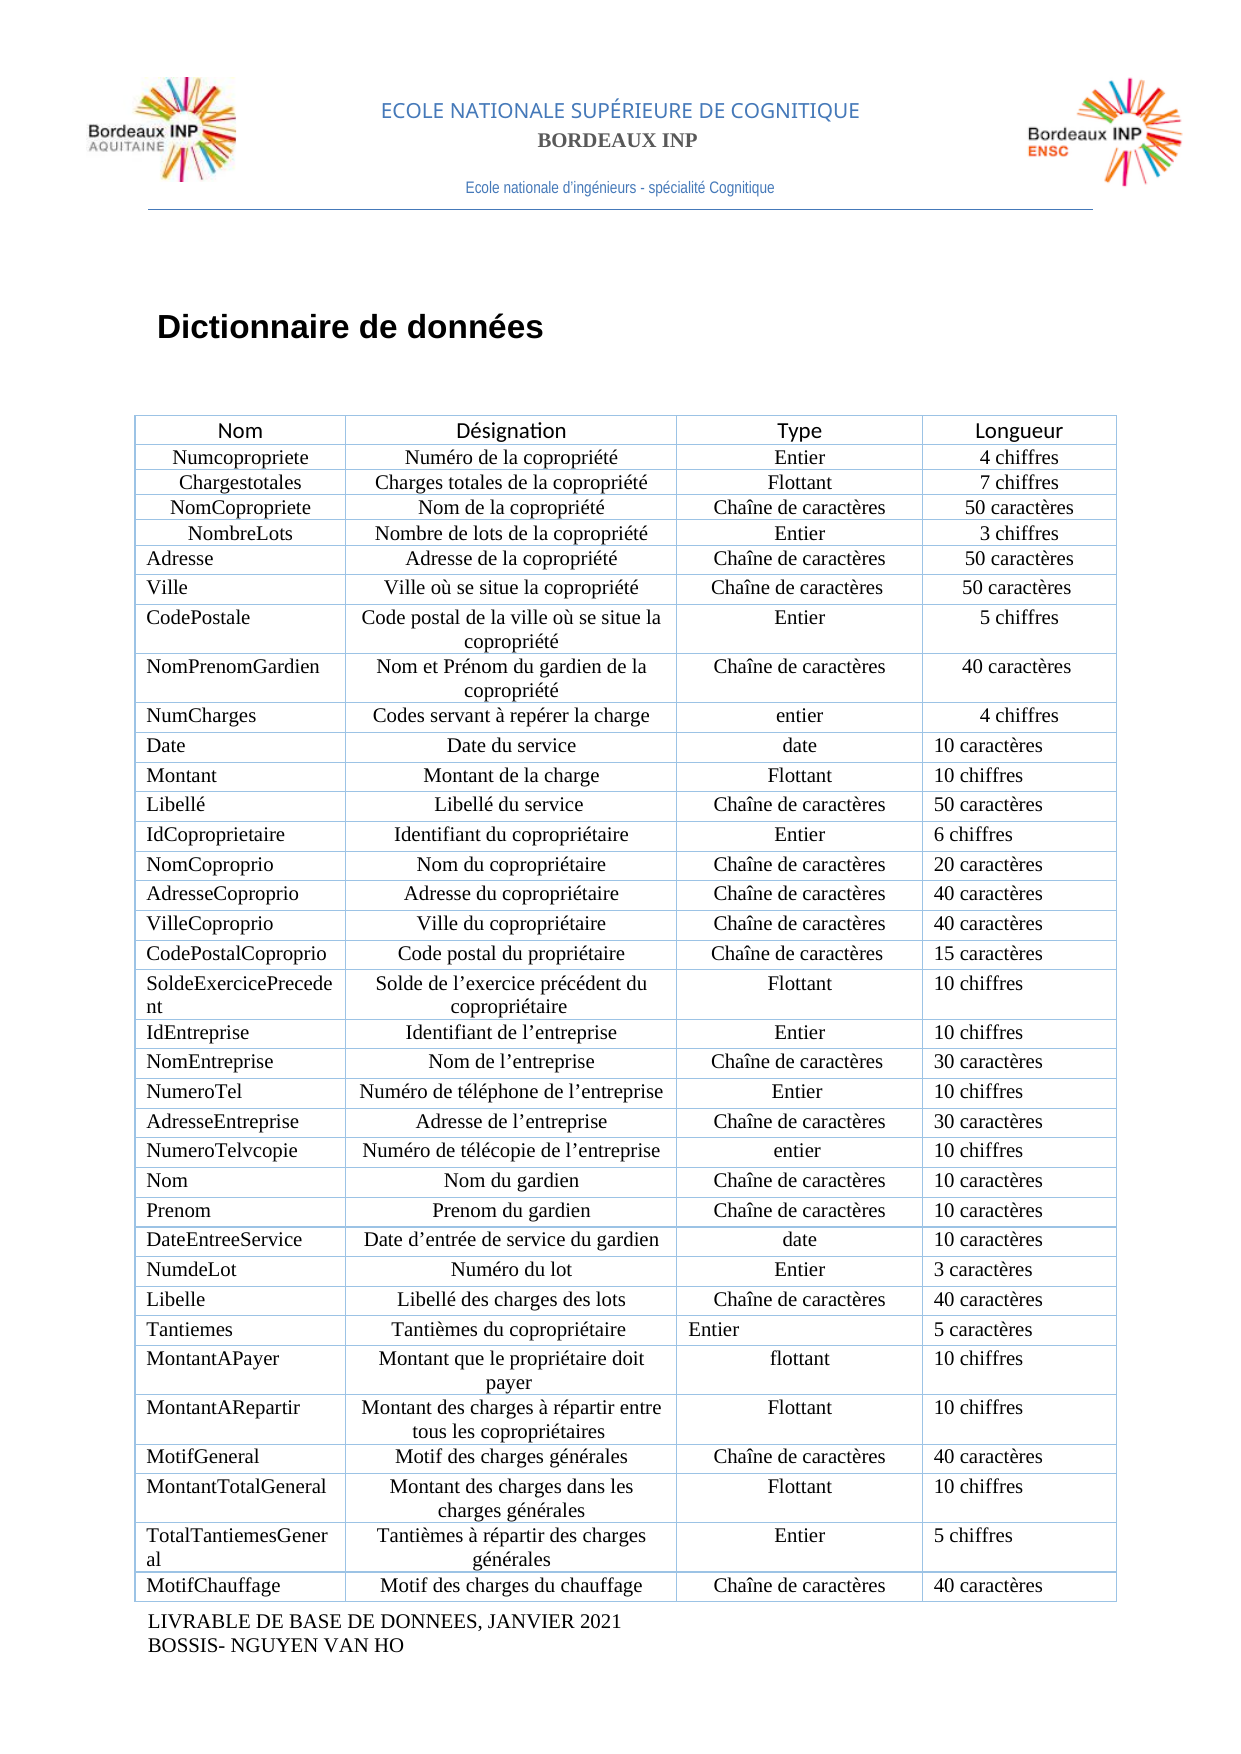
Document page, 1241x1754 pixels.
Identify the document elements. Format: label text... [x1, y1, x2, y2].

table_cell 10 chiffres [923, 1079, 1116, 1108]
table_cell Libellé du service [346, 792, 676, 821]
table_cell 30 caractères [923, 1049, 1116, 1078]
table_cell Nom [136, 1168, 345, 1197]
table_cell Montant de la charge [346, 763, 676, 791]
table_cell SoldeExercicePrecedent [136, 970, 345, 1018]
table_cell MontantAPayer [136, 1346, 345, 1394]
table_cell Entier [677, 1523, 922, 1571]
table_cell Chaîne de caractères [677, 546, 922, 574]
table_cell Chaîne de caractères [677, 495, 922, 519]
table_cell 50 caractères [923, 495, 1116, 519]
table_cell 3 chiffres [923, 520, 1116, 544]
table_cell 10 chiffres [923, 1346, 1116, 1394]
table_cell NomPrenomGardien [136, 654, 345, 702]
table_cell Adresse du copropriétaire [346, 881, 676, 910]
table_cell Prenom du gardien [346, 1198, 676, 1226]
table_cell Chaîne de caractères [677, 792, 922, 821]
table_cell Chaîne de caractères [677, 1445, 922, 1473]
table_cell 40 caractères [923, 1445, 1116, 1473]
table_cell Adresse de l’entreprise [346, 1109, 676, 1137]
table_cell Ville [136, 575, 345, 604]
table_cell Entier [677, 1316, 922, 1345]
table_cell Adresse [136, 546, 345, 574]
table_cell IdCoproprietaire [136, 822, 345, 851]
table_cell Flottant [677, 970, 922, 1018]
table_cell Chaîne de caractères [677, 654, 922, 702]
table_cell Adresse de la copropriété [346, 546, 676, 574]
table_cell Tantièmes du copropriétaire [346, 1316, 676, 1345]
table_cell 50 caractères [923, 792, 1116, 821]
table_cell Montant que le propriétaire doit payer [346, 1346, 676, 1394]
table_cell Nombre de lots de la copropriété [346, 520, 676, 544]
table_cell date [677, 1228, 922, 1256]
table_cell Charges totales de la copropriété [346, 470, 676, 494]
table_cell Chaîne de caractères [677, 911, 922, 940]
table_header Nom [136, 416, 345, 444]
table_cell CodePostalCoproprio [136, 941, 345, 969]
table_cell Flottant [677, 470, 922, 494]
table_cell Ville du copropriétaire [346, 911, 676, 940]
table_cell Ville où se situe la copropriété [346, 575, 676, 604]
table_cell 40 caractères [923, 911, 1116, 940]
table_cell date [677, 733, 922, 762]
table_cell TotalTantiemesGeneral [136, 1523, 345, 1571]
table_cell MontantARepartir [136, 1395, 345, 1443]
table_cell Libelle [136, 1287, 345, 1315]
table_cell AdresseCoproprio [136, 881, 345, 910]
table_cell Code postal du propriétaire [346, 941, 676, 969]
table_cell IdEntreprise [136, 1020, 345, 1048]
table_cell Identifiant de l’entreprise [346, 1020, 676, 1048]
table_cell 10 chiffres [923, 1474, 1116, 1522]
table_cell MontantTotalGeneral [136, 1474, 345, 1522]
table_cell Flottant [677, 1474, 922, 1522]
table_cell 3 caractères [923, 1257, 1116, 1286]
table_cell Entier [677, 1257, 922, 1286]
table_cell Numcopropriete [136, 445, 345, 469]
table_cell Numéro du lot [346, 1257, 676, 1286]
table_cell Chaîne de caractères [677, 1573, 922, 1601]
table_cell DateEntreeService [136, 1228, 345, 1256]
table_cell 10 chiffres [923, 1395, 1116, 1443]
table_cell 6 chiffres [923, 822, 1116, 851]
table_cell 5 caractères [923, 1316, 1116, 1345]
table_cell NomCopropriete [136, 495, 345, 519]
table_cell Numéro de téléphone de l’entreprise [346, 1079, 676, 1108]
table_cell Chaîne de caractères [677, 575, 922, 604]
table_cell Tantièmes à répartir des charges générales [346, 1523, 676, 1571]
table_cell Libellé [136, 792, 345, 821]
table_cell Chaîne de caractères [677, 1287, 922, 1315]
table_cell Solde de l’exercice précédent du copropriétaire [346, 970, 676, 1018]
table_cell Prenom [136, 1198, 345, 1226]
table_cell 50 caractères [923, 546, 1116, 574]
table_cell flottant [677, 1346, 922, 1394]
table_cell 5 chiffres [923, 605, 1116, 653]
table_cell NomCoproprio [136, 852, 345, 880]
table_cell Chaîne de caractères [677, 1109, 922, 1137]
table_cell MotifChauffage [136, 1573, 345, 1601]
table_cell Code postal de la ville où se situe la copropriété [346, 605, 676, 653]
table_cell Nom de l’entreprise [346, 1049, 676, 1078]
table_cell Chaîne de caractères [677, 941, 922, 969]
table_cell Montant [136, 763, 345, 791]
table_cell 50 caractères [923, 575, 1116, 604]
table_header Longueur [923, 416, 1116, 444]
table_cell NomEntreprise [136, 1049, 345, 1078]
table_cell 40 caractères [923, 881, 1116, 910]
table_cell 10 chiffres [923, 1138, 1116, 1167]
table_cell Flottant [677, 1395, 922, 1443]
table_cell VilleCoproprio [136, 911, 345, 940]
table_cell Montant des charges dans les charges générales [346, 1474, 676, 1522]
picture [86, 77, 237, 182]
table_cell 15 caractères [923, 941, 1116, 969]
table_cell Motif des charges du chauffage [346, 1573, 676, 1601]
table_header Type [677, 416, 922, 444]
table_cell Chaîne de caractères [677, 1049, 922, 1078]
table_cell Nom du gardien [346, 1168, 676, 1197]
table_cell 40 caractères [923, 1573, 1116, 1601]
table_cell Chaîne de caractères [677, 1168, 922, 1197]
table_cell entier [677, 703, 922, 732]
table_cell Entier [677, 1020, 922, 1048]
table_cell Montant des charges à répartir entre tous les copropriétaires [346, 1395, 676, 1443]
table_cell Entier [677, 445, 922, 469]
table_cell 40 caractères [923, 1287, 1116, 1315]
table_cell Chaîne de caractères [677, 852, 922, 880]
table_cell 10 caractères [923, 1228, 1116, 1256]
table_cell Entier [677, 520, 922, 544]
table_cell 5 chiffres [923, 1523, 1116, 1571]
table_cell Tantiemes [136, 1316, 345, 1345]
table_cell NumdeLot [136, 1257, 345, 1286]
table_cell MotifGeneral [136, 1445, 345, 1473]
table_cell Entier [677, 605, 922, 653]
table_cell NumCharges [136, 703, 345, 732]
table_cell Identifiant du copropriétaire [346, 822, 676, 851]
table_cell Numéro de télécopie de l’entreprise [346, 1138, 676, 1167]
table_cell entier [677, 1138, 922, 1167]
table_cell Nom et Prénom du gardien de la copropriété [346, 654, 676, 702]
table_cell Libellé des charges des lots [346, 1287, 676, 1315]
table_cell 10 chiffres [923, 1020, 1116, 1048]
table_cell Date du service [346, 733, 676, 762]
table_cell 7 chiffres [923, 470, 1116, 494]
table_cell Flottant [677, 763, 922, 791]
table_cell NombreLots [136, 520, 345, 544]
table_cell 10 caractères [923, 1198, 1116, 1226]
table_cell Nom du copropriétaire [346, 852, 676, 880]
table_cell NumeroTelvcopie [136, 1138, 345, 1167]
table_cell 10 caractères [923, 1168, 1116, 1197]
table_cell Nom de la copropriété [346, 495, 676, 519]
table_cell Chaîne de caractères [677, 1198, 922, 1226]
table_cell Chaîne de caractères [677, 881, 922, 910]
table_cell Chargestotales [136, 470, 345, 494]
table_cell 30 caractères [923, 1109, 1116, 1137]
table_cell 10 chiffres [923, 763, 1116, 791]
table_cell Entier [677, 1079, 922, 1108]
table_cell Codes servant à repérer la charge [346, 703, 676, 732]
table_cell 4 chiffres [923, 445, 1116, 469]
text Dictionnaire de données [148, 307, 1093, 345]
table_cell 10 chiffres [923, 970, 1116, 1018]
table_cell CodePostale [136, 605, 345, 653]
table_cell Entier [677, 822, 922, 851]
table_cell 4 chiffres [923, 703, 1116, 732]
table_cell Date [136, 733, 345, 762]
table_cell Motif des charges générales [346, 1445, 676, 1473]
table_cell NumeroTel [136, 1079, 345, 1108]
table_cell 10 caractères [923, 733, 1116, 762]
table_cell Date d’entrée de service du gardien [346, 1228, 676, 1256]
picture [999, 74, 1194, 191]
table_cell 20 caractères [923, 852, 1116, 880]
table_cell AdresseEntreprise [136, 1109, 345, 1137]
table_cell 40 caractères [923, 654, 1116, 702]
table_cell Numéro de la copropriété [346, 445, 676, 469]
table_header Désignation [346, 416, 676, 444]
